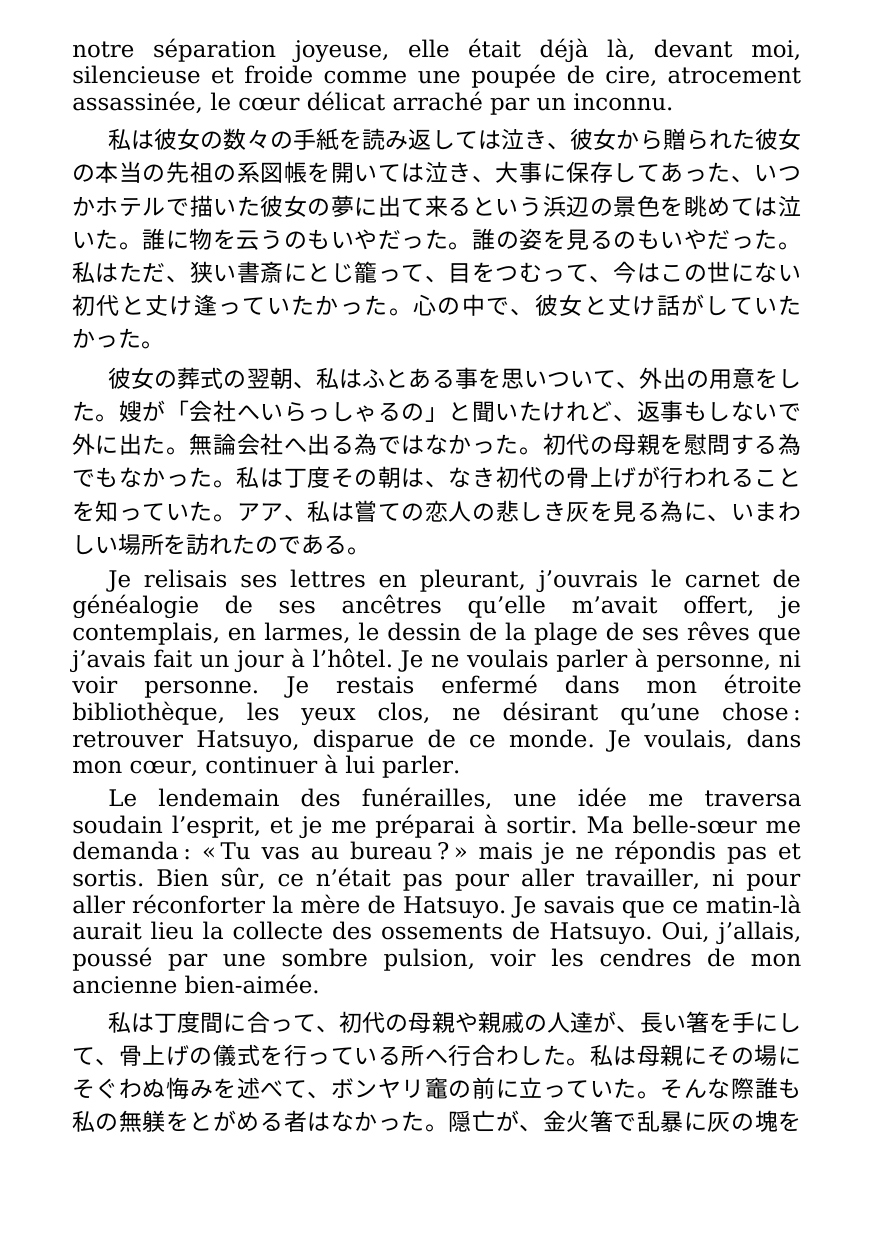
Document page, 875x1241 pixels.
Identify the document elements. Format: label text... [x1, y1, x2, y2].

text 彼女の葬式の翌朝、私はふとある事を思いついて、外出の用意をした。嫂が「会社へいらっしゃるの」と聞いたけれど、返事もしないで外に出た。無論会社へ出る為ではなかった。初代の母親を慰問する為でもなかった。私は丁度その朝は、なき初代の骨上げが行われることを知っていた。アア、私は嘗ての恋人の悲しき灰を見る為に、いまわしい場所を訪れたのである。 [72, 361, 802, 560]
text 私は彼女の数々の手紙を読み返しては泣き、彼女から贈られた彼女の本当の先祖の系図帳を開いては泣き、大事に保存してあった、いつかホテルで描いた彼女の夢に出て来るという浜辺の景色を眺めては泣いた。誰に物を云うのもいやだった。誰の姿を見るのもいやだった。私はただ、狭い書斎にとじ籠って、目をつむって、今はこの世にない初代と丈け逢っていたかった。心の中で、彼女と丈け話がしていたかった。 [72, 122, 802, 354]
text notre séparation joyeuse, elle était déjà là, devant moi, silencieuse et froide comme une poupée de cire, atrocement assassinée, le cœur délicat arraché par un inconnu. [72, 36, 802, 116]
text Je relisais ses lettres en pleurant, j’ouvrais le carnet de généalogie de ses ancêtres qu’elle m’avait offert, je contemplais, en larmes, le dessin de la plage de ses rêves que j’avais fait un jour à l’hôtel. Je ne voulais parler à personne, ni voir personne. Je restais enfermé dans mon étroite bibliothèque, les yeux clos, ne désirant qu’une chose : retrouver Hatsuyo, disparue de ce monde. Je voulais, dans mon cœur, continuer à lui parler. [72, 566, 802, 779]
text Le lendemain des funérailles, une idée me traversa soudain l’esprit, et je me préparai à sortir. Ma belle-sœur me demanda : « Tu vas au bureau ? » mais je ne répondis pas et sortis. Bien sûr, ce n’était pas pour aller travailler, ni pour aller réconforter la mère de Hatsuyo. Je savais que ce matin-là aurait lieu la collecte des ossements de Hatsuyo. Oui, j’allais, poussé par une sombre pulsion, voir les cendres de mon ancienne bien-aimée. [72, 785, 802, 998]
text 私は丁度間に合って、初代の母親や親戚の人達が、長い箸を手にして、骨上げの儀式を行っている所へ行合わした。私は母親にその場にそぐわぬ悔みを述べて、ボンヤリ竈の前に立っていた。そんな際誰も私の無躾をとがめる者はなかった。隠亡が、金火箸で乱暴に灰の塊を [72, 1004, 802, 1137]
